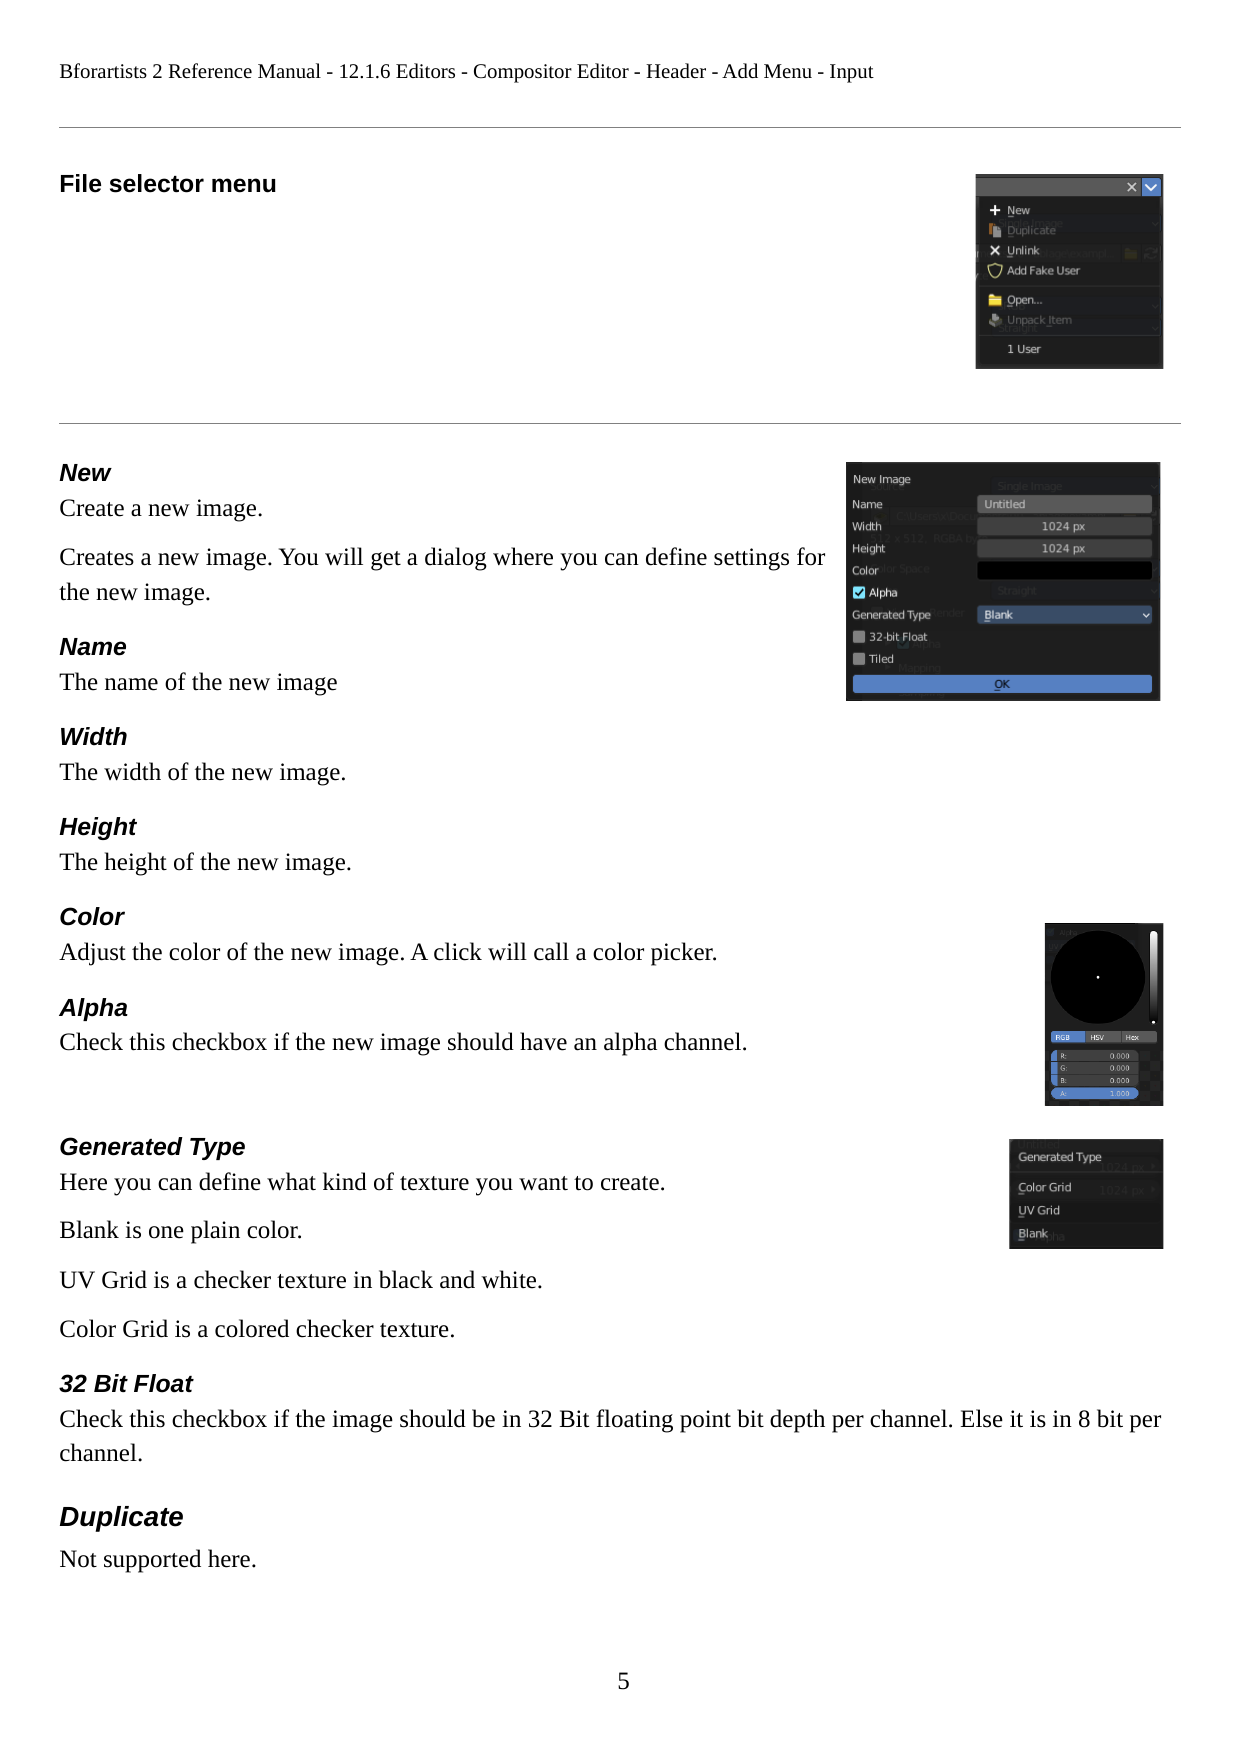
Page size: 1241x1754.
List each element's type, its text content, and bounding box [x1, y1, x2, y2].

text Here you can define what kind of texture you want to create. [59, 1167, 1009, 1195]
subtitle Name [59, 632, 846, 661]
subtitle File selector menu [59, 169, 1181, 198]
subtitle Generated Type [59, 1132, 1181, 1160]
text Blank is one plain color. [59, 1216, 1009, 1244]
text The name of the new image [59, 667, 846, 696]
picture [1044, 923, 1164, 1106]
subtitle Color [59, 902, 1181, 931]
subtitle Width [59, 722, 1181, 751]
text [1161, 493, 1181, 522]
picture [975, 174, 1164, 369]
text Create a new image. [59, 493, 846, 522]
text Creates a new image. You will get a dialog where you can define settings for the new image. [59, 542, 846, 606]
text Check this checkbox if the image should be in 32 Bit floating point bit depth per channel. Else it is in 8 bit per channel. [59, 1404, 1181, 1467]
text Adjust the color of the new image. A click will call a color picker. [59, 937, 1044, 966]
text Not supported here. [59, 1544, 1181, 1573]
subtitle [1161, 632, 1181, 661]
picture [846, 462, 1161, 701]
text UV Grid is a checker texture in black and white. [59, 1265, 1181, 1293]
text The height of the new image. [59, 847, 1181, 876]
subtitle [1164, 993, 1181, 1021]
subtitle Height [59, 812, 1181, 841]
text The width of the new image. [59, 757, 1181, 786]
text Check this checkbox if the new image should have an alpha channel. [59, 1027, 1044, 1056]
text [1161, 667, 1181, 696]
subtitle Alpha [59, 993, 1044, 1021]
text Color Grid is a colored checker texture. [59, 1314, 1181, 1342]
subtitle New [59, 458, 1181, 487]
picture [1009, 1139, 1164, 1249]
subtitle 32 Bit Float [59, 1369, 1181, 1398]
subtitle Duplicate [59, 1500, 1181, 1532]
